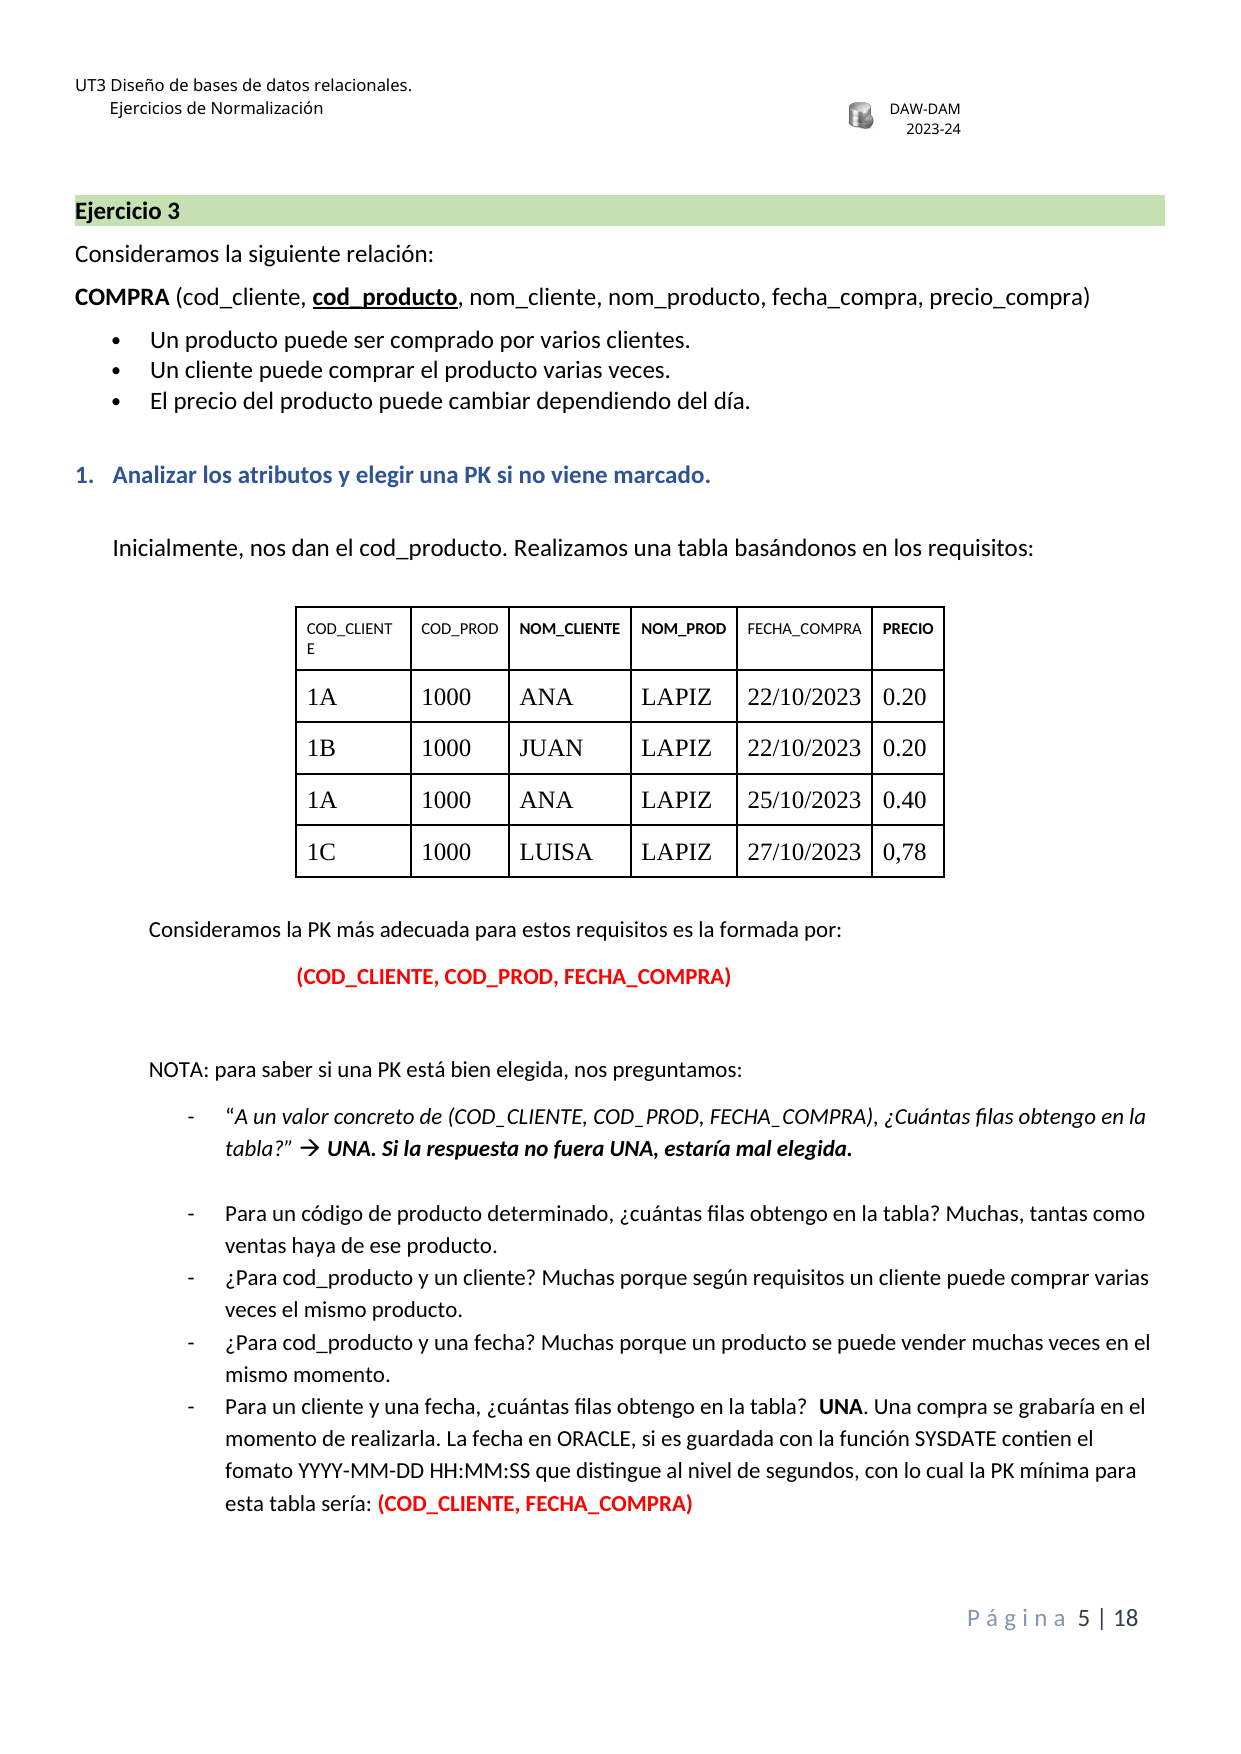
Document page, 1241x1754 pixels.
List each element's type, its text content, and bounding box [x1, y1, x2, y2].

table_cell 1000 [412, 723, 508, 773]
list Para un cliente y una fecha, ¿cuántas filas obtengo en la tabla? UNA. Una compra se grabaría en el momento de realizarla. La fecha en ORACLE, si es guardada con la función SYSDATE contien el fomato YYYY-MM-DD HH:MM:SS que distingue al nivel de segundos, con lo cual la PK mínima para esta tabla sería: (COD_CLIENTE, FECHA_COMPRA) [187, 1392, 1165, 1517]
table_cell ANA [510, 671, 630, 721]
table_cell 27/10/2023 [738, 826, 871, 876]
list ¿Para cod_producto y un cliente? Muchas porque según requisitos un cliente puede comprar varias veces el mismo producto. [187, 1263, 1165, 1323]
list ¿Para cod_producto y una fecha? Muchas porque un producto se puede vender muchas veces en el mismo momento. [187, 1328, 1165, 1388]
list El precio del producto puede cambiar dependiendo del día. [112, 385, 1165, 416]
table_header COD_CLIENTE [297, 608, 410, 669]
table_cell LAPIZ [632, 671, 736, 721]
table_cell 1000 [412, 775, 508, 824]
table_cell 25/10/2023 [738, 775, 871, 824]
list Un cliente puede comprar el producto varias veces. [112, 355, 1165, 385]
table_cell JUAN [510, 723, 630, 773]
table_cell LAPIZ [632, 723, 736, 773]
table_header NOM_CLIENTE [510, 608, 630, 669]
text Inicialmente, nos dan el cod_producto. Realizamos una tabla basándonos en los requisitos: [112, 532, 1165, 563]
table_cell 1B [297, 723, 410, 773]
table_cell 22/10/2023 [738, 723, 871, 773]
text Consideramos la PK más adecuada para estos requisitos es la formada por: [75, 915, 1165, 943]
table_cell 1A [297, 671, 410, 721]
table_cell ANA [510, 775, 630, 824]
list Un producto puede ser comprado por varios clientes. [112, 324, 1165, 355]
table_cell 0.20 [873, 671, 943, 721]
table_cell LUISA [510, 826, 630, 876]
table_header NOM_PROD [632, 608, 736, 669]
table_cell 22/10/2023 [738, 671, 871, 721]
text NOTA: para saber si una PK está bien elegida, nos preguntamos: [75, 1056, 1165, 1083]
table_header PRECIO [873, 608, 943, 669]
table_header FECHA_COMPRA [738, 608, 871, 669]
table_cell LAPIZ [632, 826, 736, 876]
table_cell 1C [297, 826, 410, 876]
list “A un valor concreto de (COD_CLIENTE, COD_PROD, FECHA_COMPRA), ¿Cuántas filas obtengo en la tabla?”  UNA. Si la respuesta no fuera UNA, estaría mal elegida. [187, 1102, 1165, 1163]
table_cell 0.20 [873, 723, 943, 773]
table_header COD_PROD [412, 608, 508, 669]
table_cell 1000 [412, 671, 508, 721]
text Ejercicio 3 [75, 195, 1165, 226]
table_cell 0,78 [873, 826, 943, 876]
table_cell LAPIZ [632, 775, 736, 824]
table_cell 0.40 [873, 775, 943, 824]
list Para un código de producto determinado, ¿cuántas filas obtengo en la tabla? Muchas, tantas como ventas haya de ese producto. [187, 1199, 1165, 1259]
text (COD_CLIENTE, COD_PROD, FECHA_COMPRA) [222, 962, 1165, 990]
table_cell 1000 [412, 826, 508, 876]
table_cell 1A [297, 775, 410, 824]
text COMPRA (cod_cliente, cod_producto, nom_cliente, nom_producto, fecha_compra, precio_compra) [75, 281, 1165, 312]
text Consideramos la siguiente relación: [75, 238, 1165, 269]
picture [846, 101, 874, 129]
list Analizar los atributos y elegir una PK si no viene marcado. [75, 459, 1165, 489]
